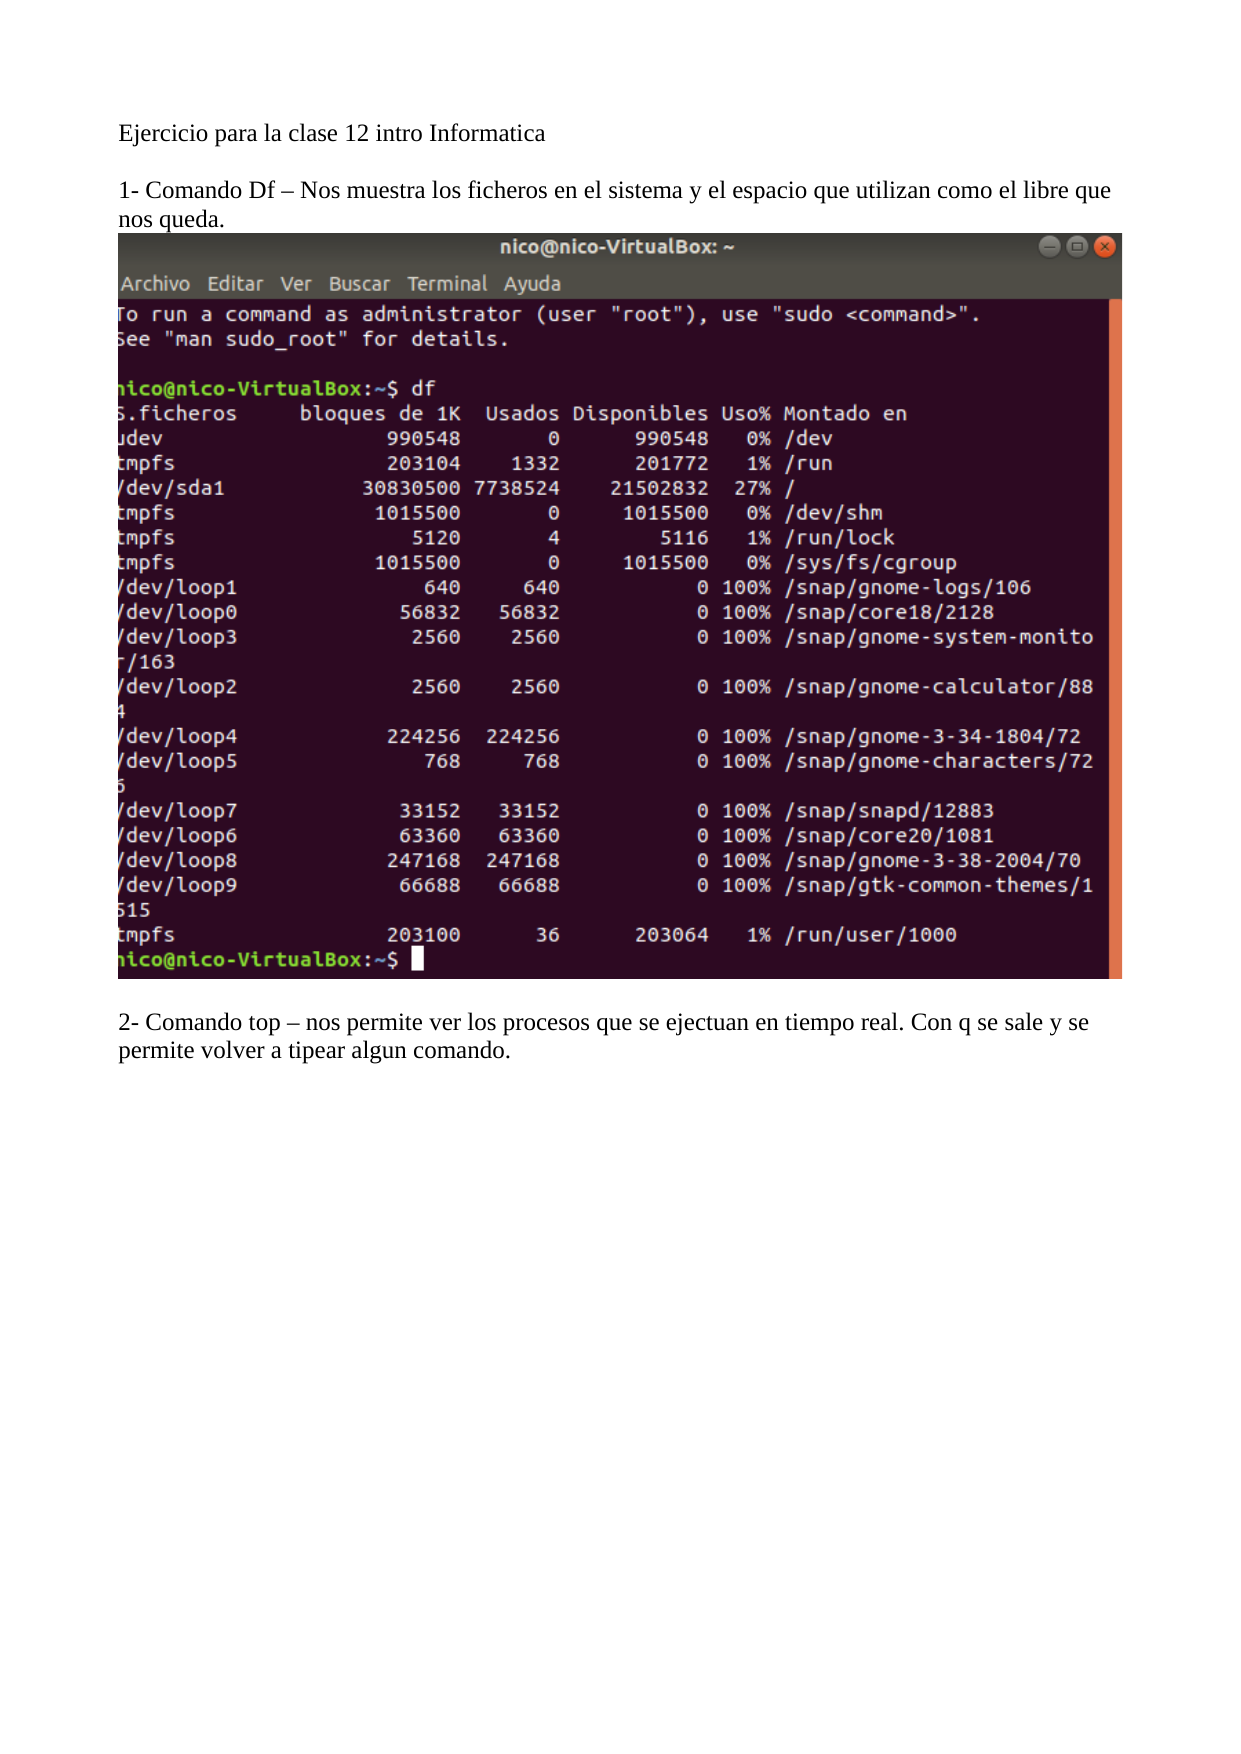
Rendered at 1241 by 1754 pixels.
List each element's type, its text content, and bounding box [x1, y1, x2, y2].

text 2- Comando top – nos permite ver los procesos que se ejectuan en tiempo real. Con q se sale y se permite volver a tipear algun comando. [118, 1007, 1122, 1064]
text 1- Comando Df – Nos muestra los ficheros en el sistema y el espacio que utilizan como el libre que nos queda. [118, 176, 1122, 233]
picture [118, 233, 1123, 979]
text Ejercicio para la clase 12 intro Informatica [118, 118, 1122, 147]
